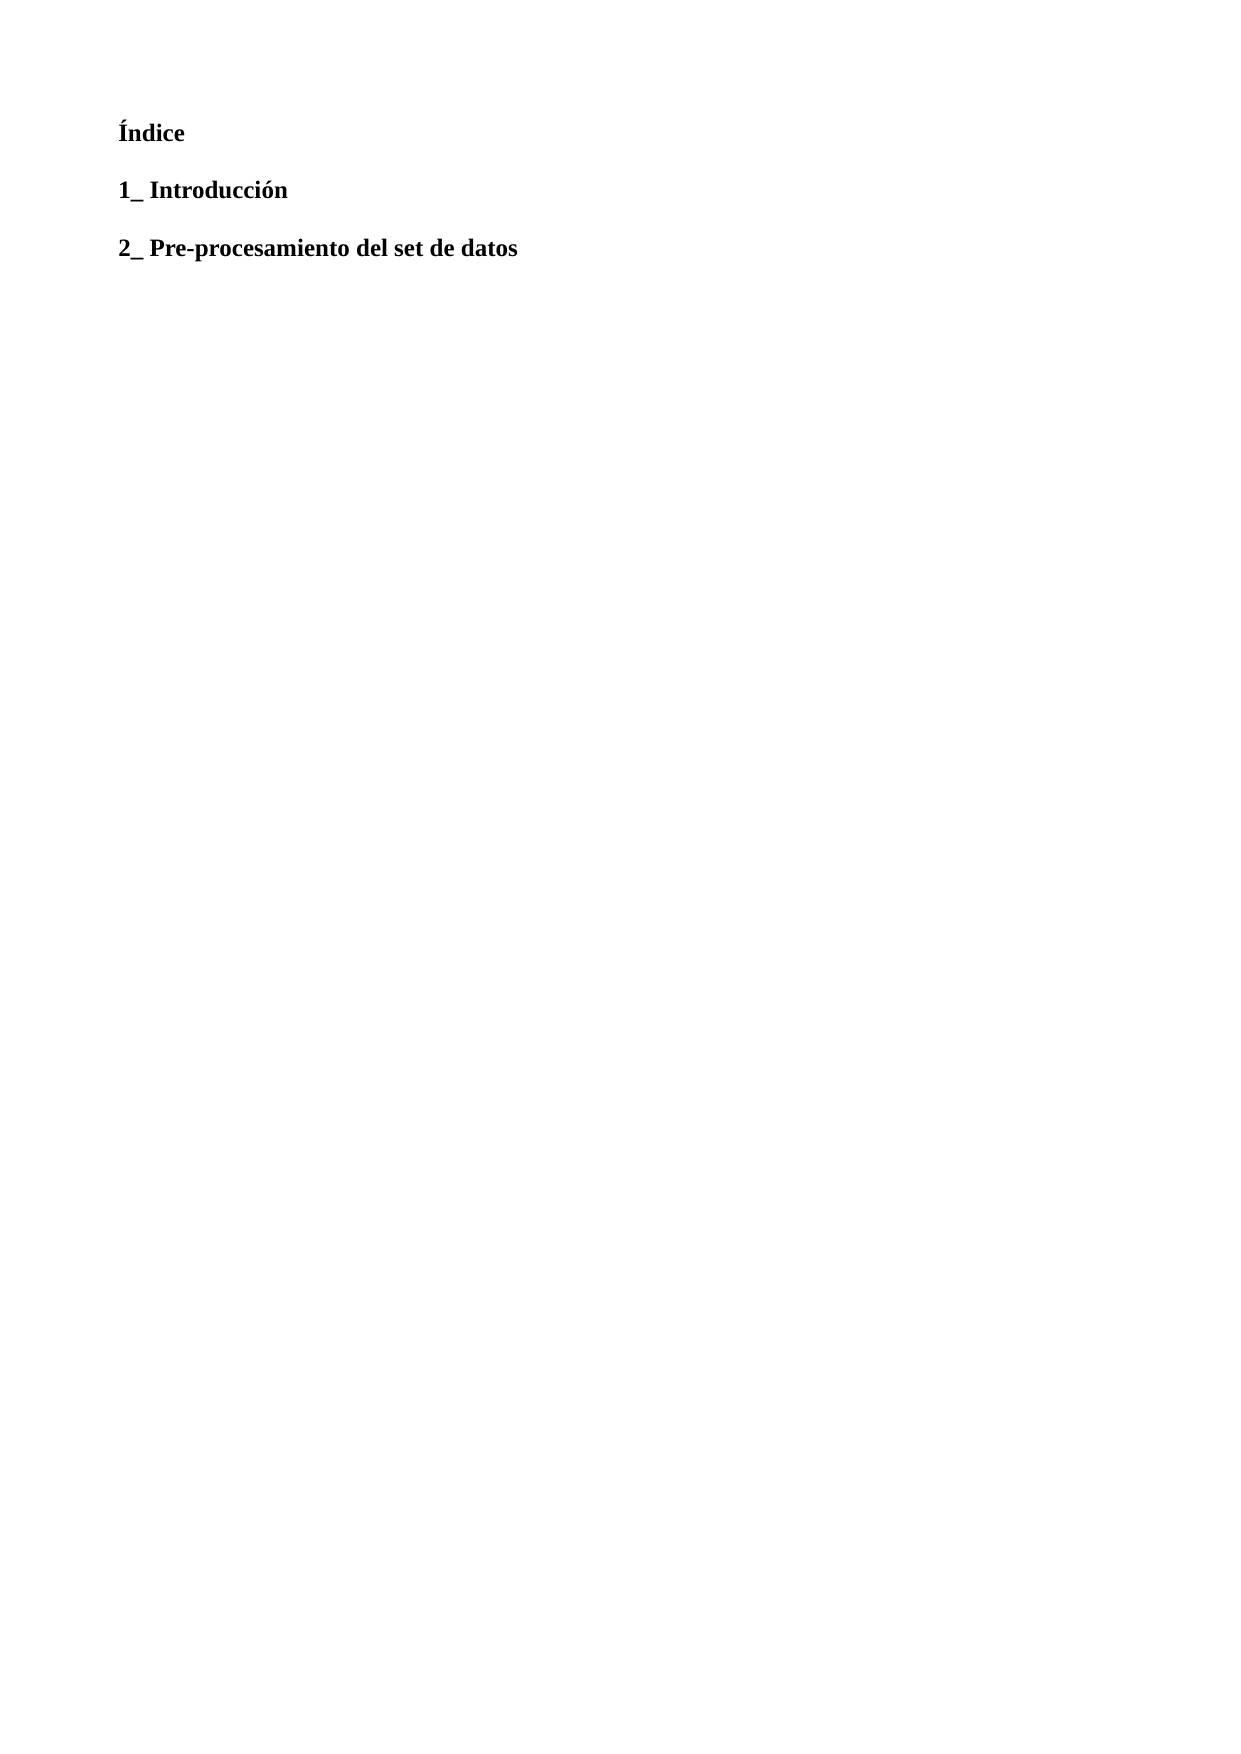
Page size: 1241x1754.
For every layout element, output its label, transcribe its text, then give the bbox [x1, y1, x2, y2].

text Índice [118, 118, 1122, 147]
text 2_ Pre-procesamiento del set de datos [118, 233, 1122, 262]
text 1_ Introducción [118, 176, 1122, 204]
